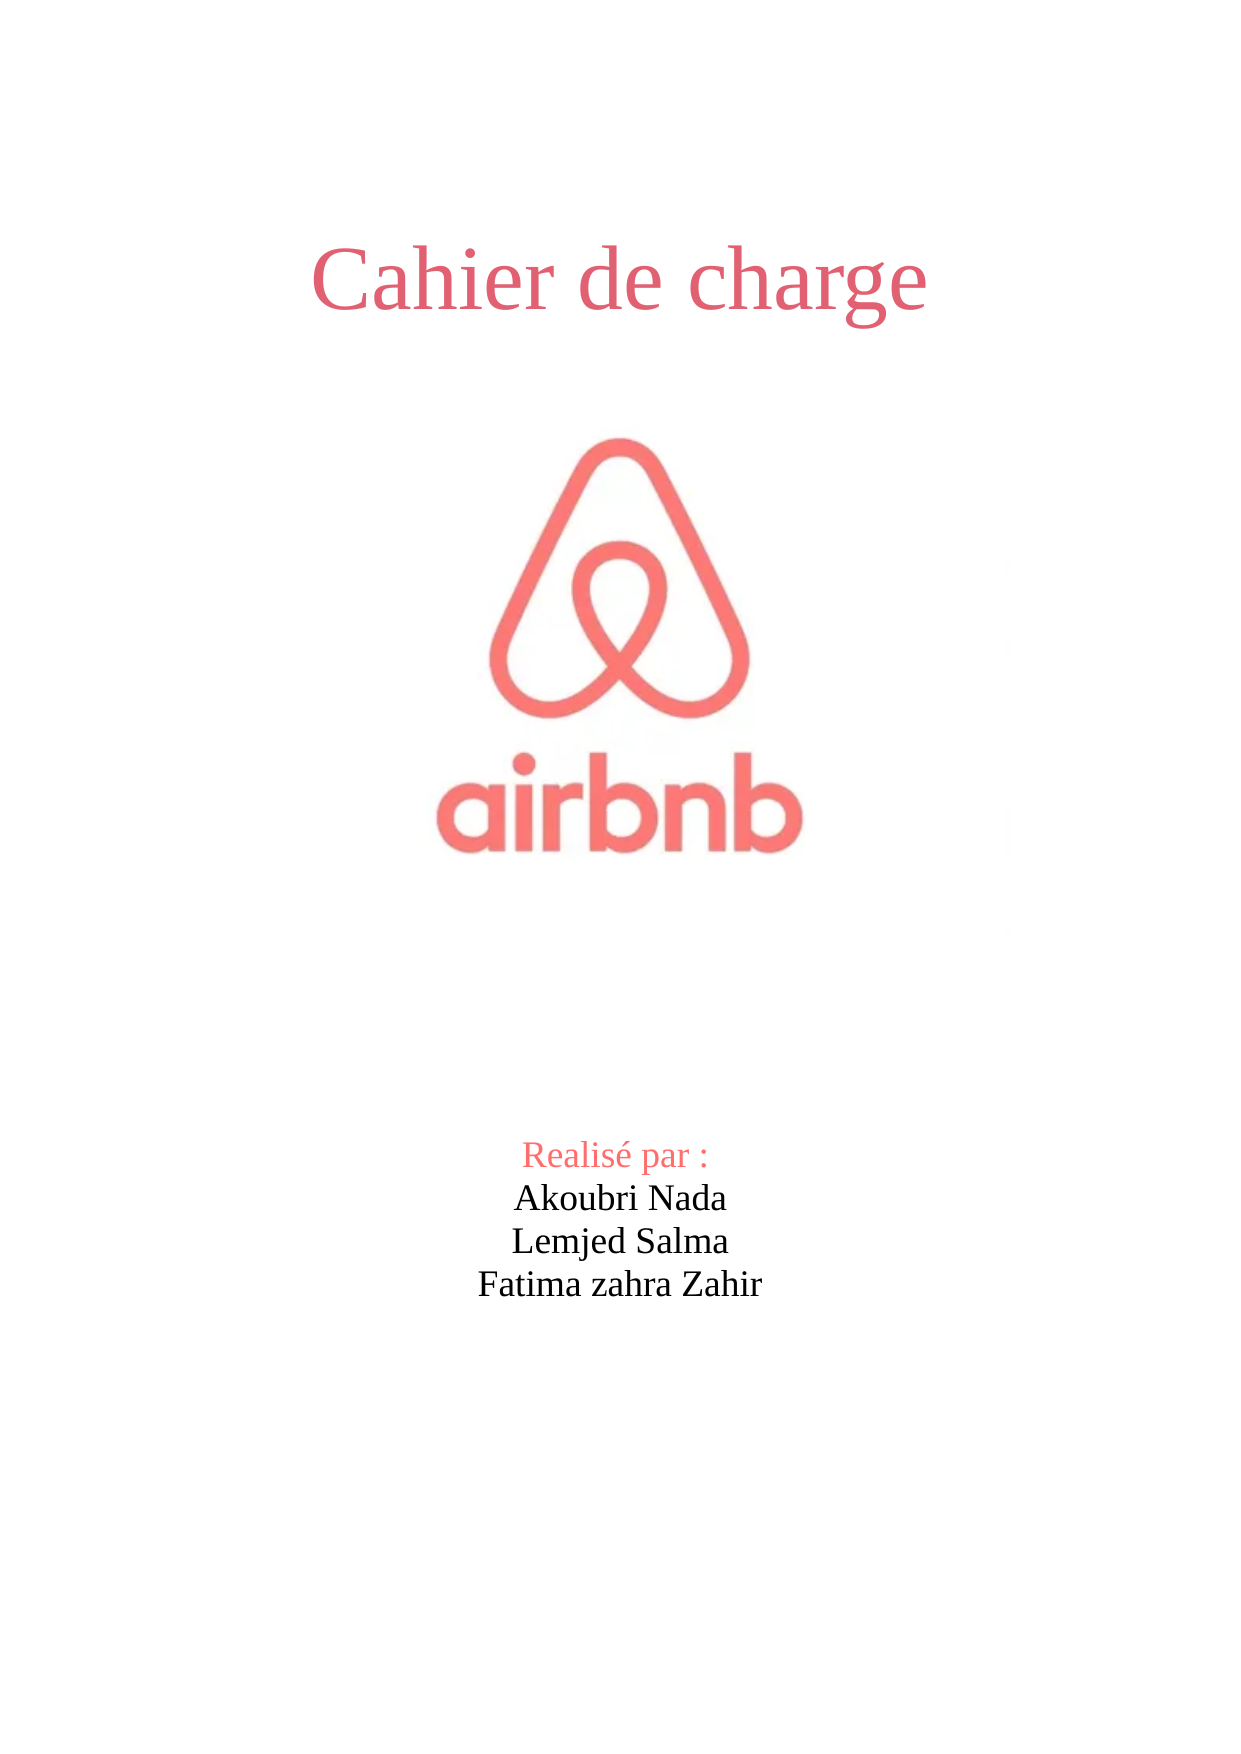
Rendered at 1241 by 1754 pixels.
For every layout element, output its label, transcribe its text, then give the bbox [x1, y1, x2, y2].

picture [229, 354, 1011, 941]
text Fatima zahra Zahir [118, 1262, 1122, 1305]
text Cahier de charge [118, 223, 1122, 329]
text Lemjed Salma [118, 1219, 1122, 1262]
text Realisé par : [118, 1132, 1122, 1176]
text Akoubri Nada [118, 1176, 1122, 1219]
